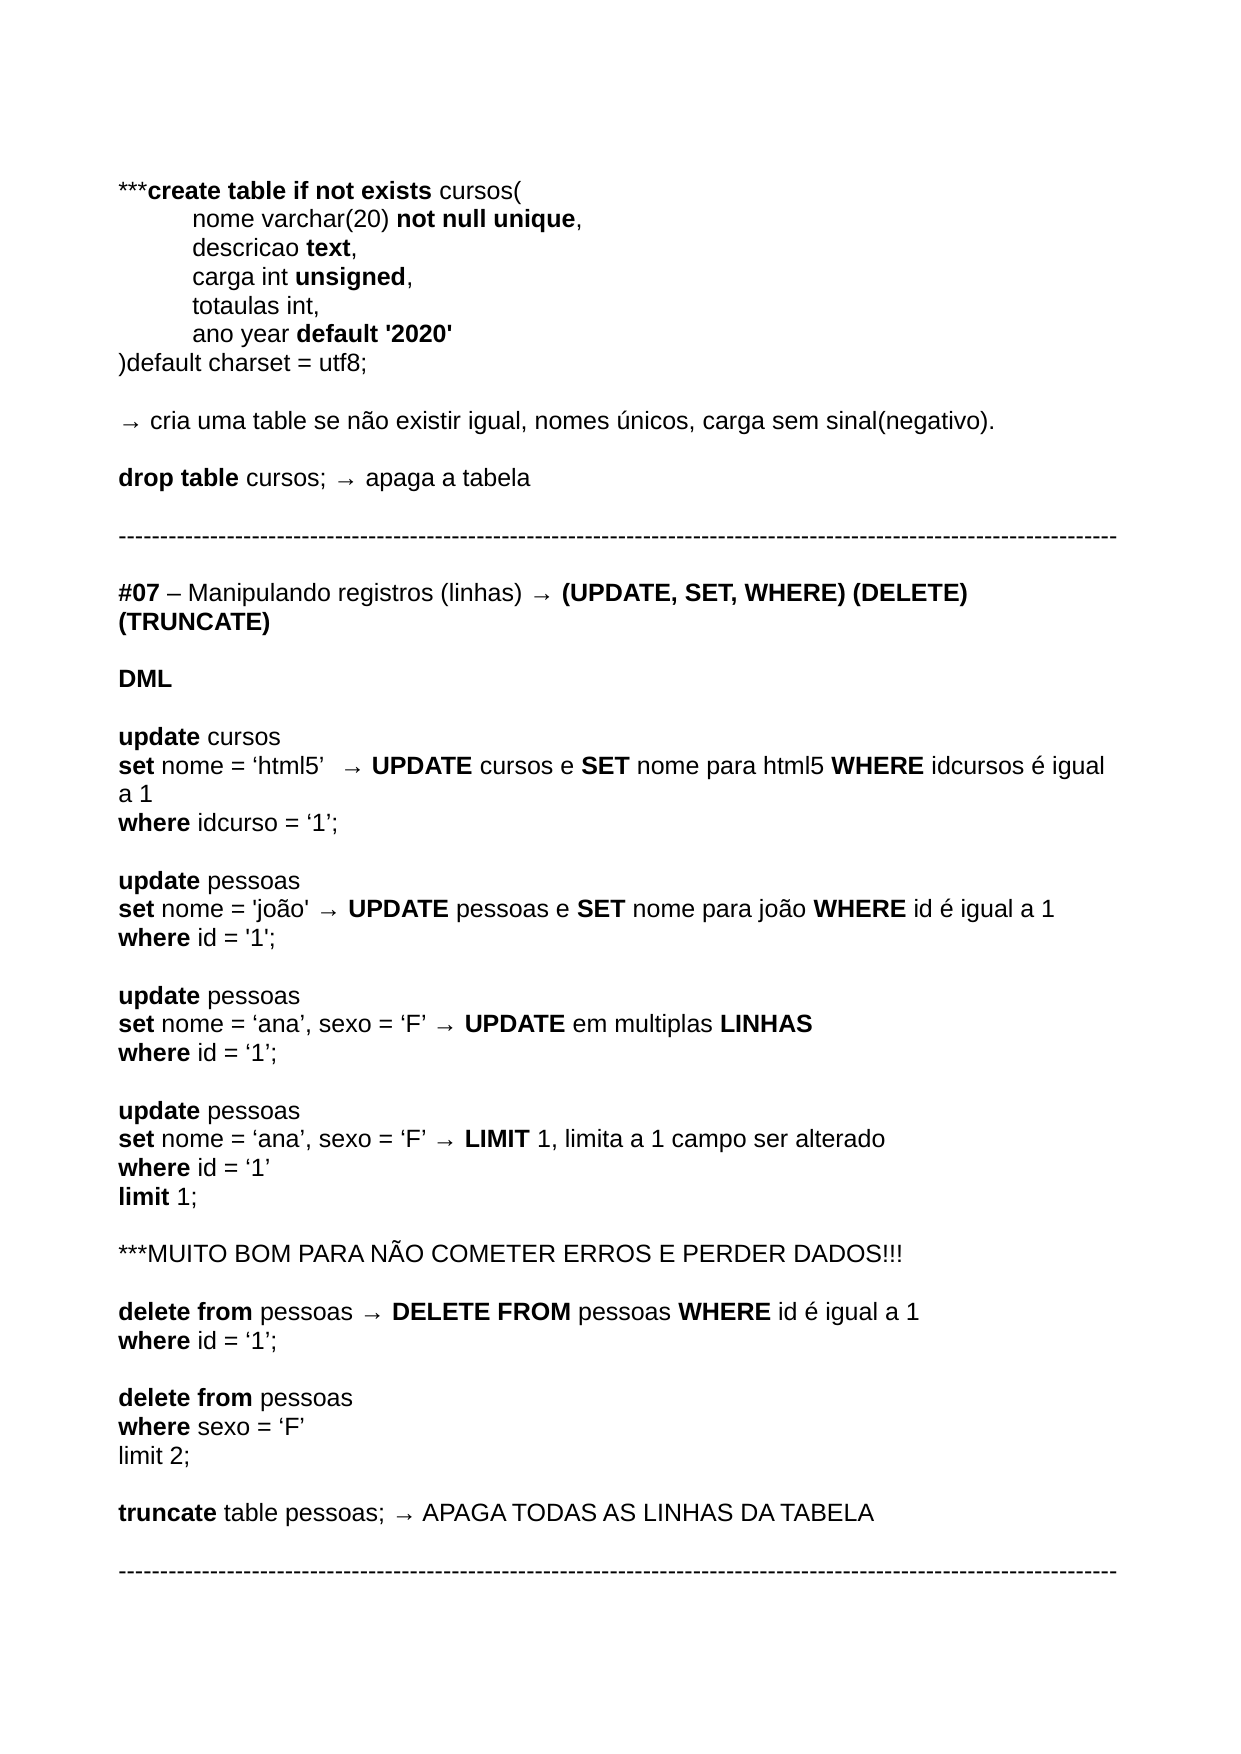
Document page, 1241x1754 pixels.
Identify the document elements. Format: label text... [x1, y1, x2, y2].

text delete from pessoas → DELETE FROM pessoas WHERE id é igual a 1 [118, 1297, 1122, 1326]
text update pessoas [118, 1096, 1122, 1124]
text limit 1; [118, 1182, 1122, 1211]
text where id = ‘1’ [118, 1153, 1122, 1182]
text DML [118, 664, 1122, 693]
text truncate table pessoas; → APAGA TODAS AS LINHAS DA TABELA [118, 1498, 1122, 1527]
text ------------------------------------------------------------------------------------------------------------------------ [118, 521, 1122, 549]
text ------------------------------------------------------------------------------------------------------------------------ [118, 1556, 1122, 1584]
text update cursos [118, 722, 1122, 751]
text set nome = ‘html5’ → UPDATE cursos e SET nome para html5 WHERE idcursos é igual a 1 [118, 751, 1122, 808]
text set nome = ‘ana’, sexo = ‘F’ → UPDATE em multiplas LINHAS [118, 1009, 1122, 1038]
text → cria uma table se não existir igual, nomes únicos, carga sem sinal(negativo). [118, 406, 1122, 434]
text delete from pessoas [118, 1383, 1122, 1412]
text where sexo = ‘F’ [118, 1412, 1122, 1441]
text ***create table if not exists cursos( nome varchar(20) not null unique, descricao text, carga int unsigned, totaulas int, ano year default '2020' )default charset = utf8; [118, 176, 1122, 377]
text limit 2; [118, 1441, 1122, 1469]
text set nome = ‘ana’, sexo = ‘F’ → LIMIT 1, limita a 1 campo ser alterado [118, 1124, 1122, 1153]
text drop table cursos; → apaga a tabela [118, 463, 1122, 492]
text ***MUITO BOM PARA NÃO COMETER ERROS E PERDER DADOS!!! [118, 1239, 1122, 1268]
text #07 – Manipulando registros (linhas) → (UPDATE, SET, WHERE) (DELETE) (TRUNCATE) [118, 578, 1122, 636]
text update pessoas [118, 981, 1122, 1009]
text where idcurso = ‘1’; [118, 808, 1122, 837]
text update pessoas set nome = 'joão' → UPDATE pessoas e SET nome para joão WHERE id é igual a 1 where id = '1'; [118, 866, 1122, 952]
text where id = ‘1’; [118, 1326, 1122, 1354]
text where id = ‘1’; [118, 1038, 1122, 1067]
